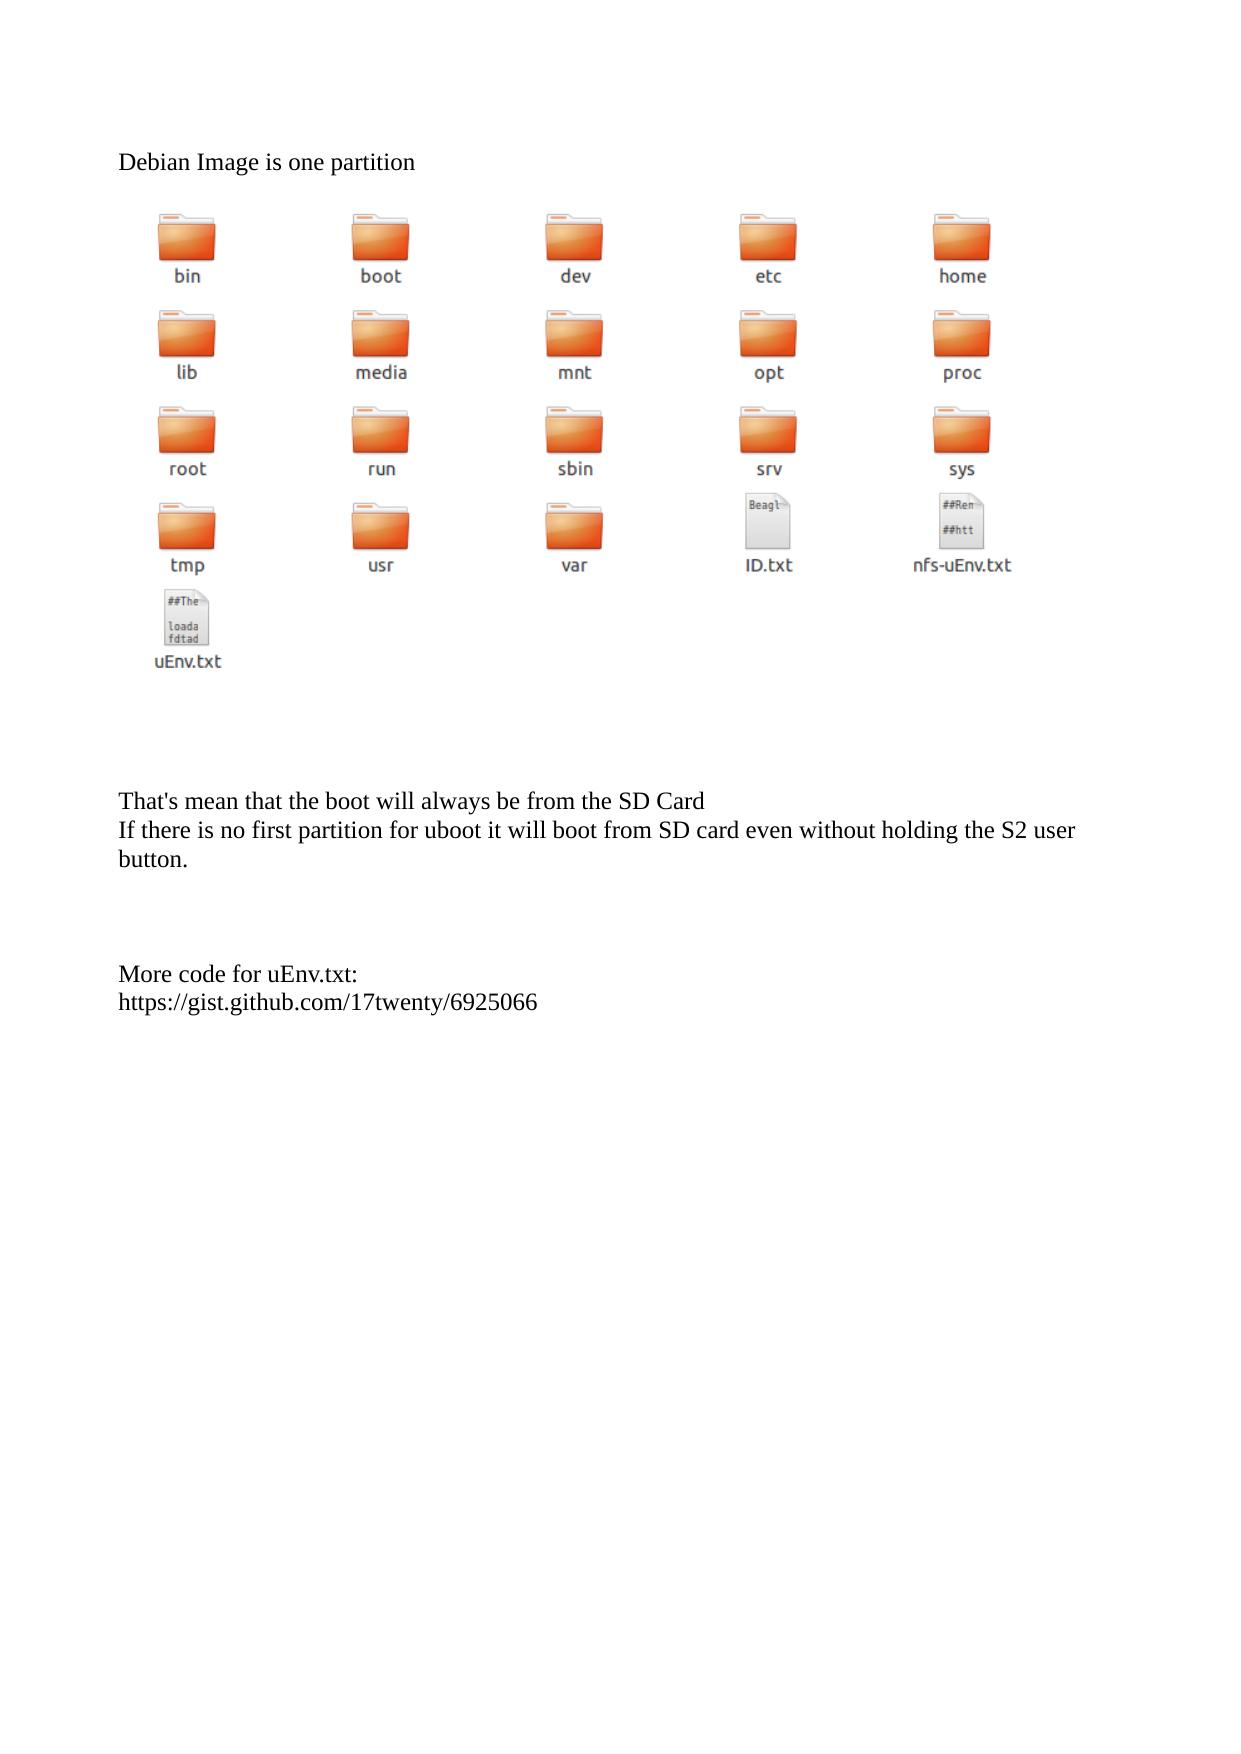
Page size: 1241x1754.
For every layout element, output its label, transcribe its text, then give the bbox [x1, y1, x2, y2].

text If there is no first partition for uboot it will boot from SD card even without holding the S2 user button. [118, 815, 1122, 872]
text More code for uEnv.txt: [118, 959, 1122, 987]
picture [118, 204, 1123, 758]
text https://gist.github.com/17twenty/6925066 [118, 987, 1122, 1016]
text That's mean that the boot will always be from the SD Card [118, 786, 1122, 815]
text Debian Image is one partition [118, 147, 1122, 176]
